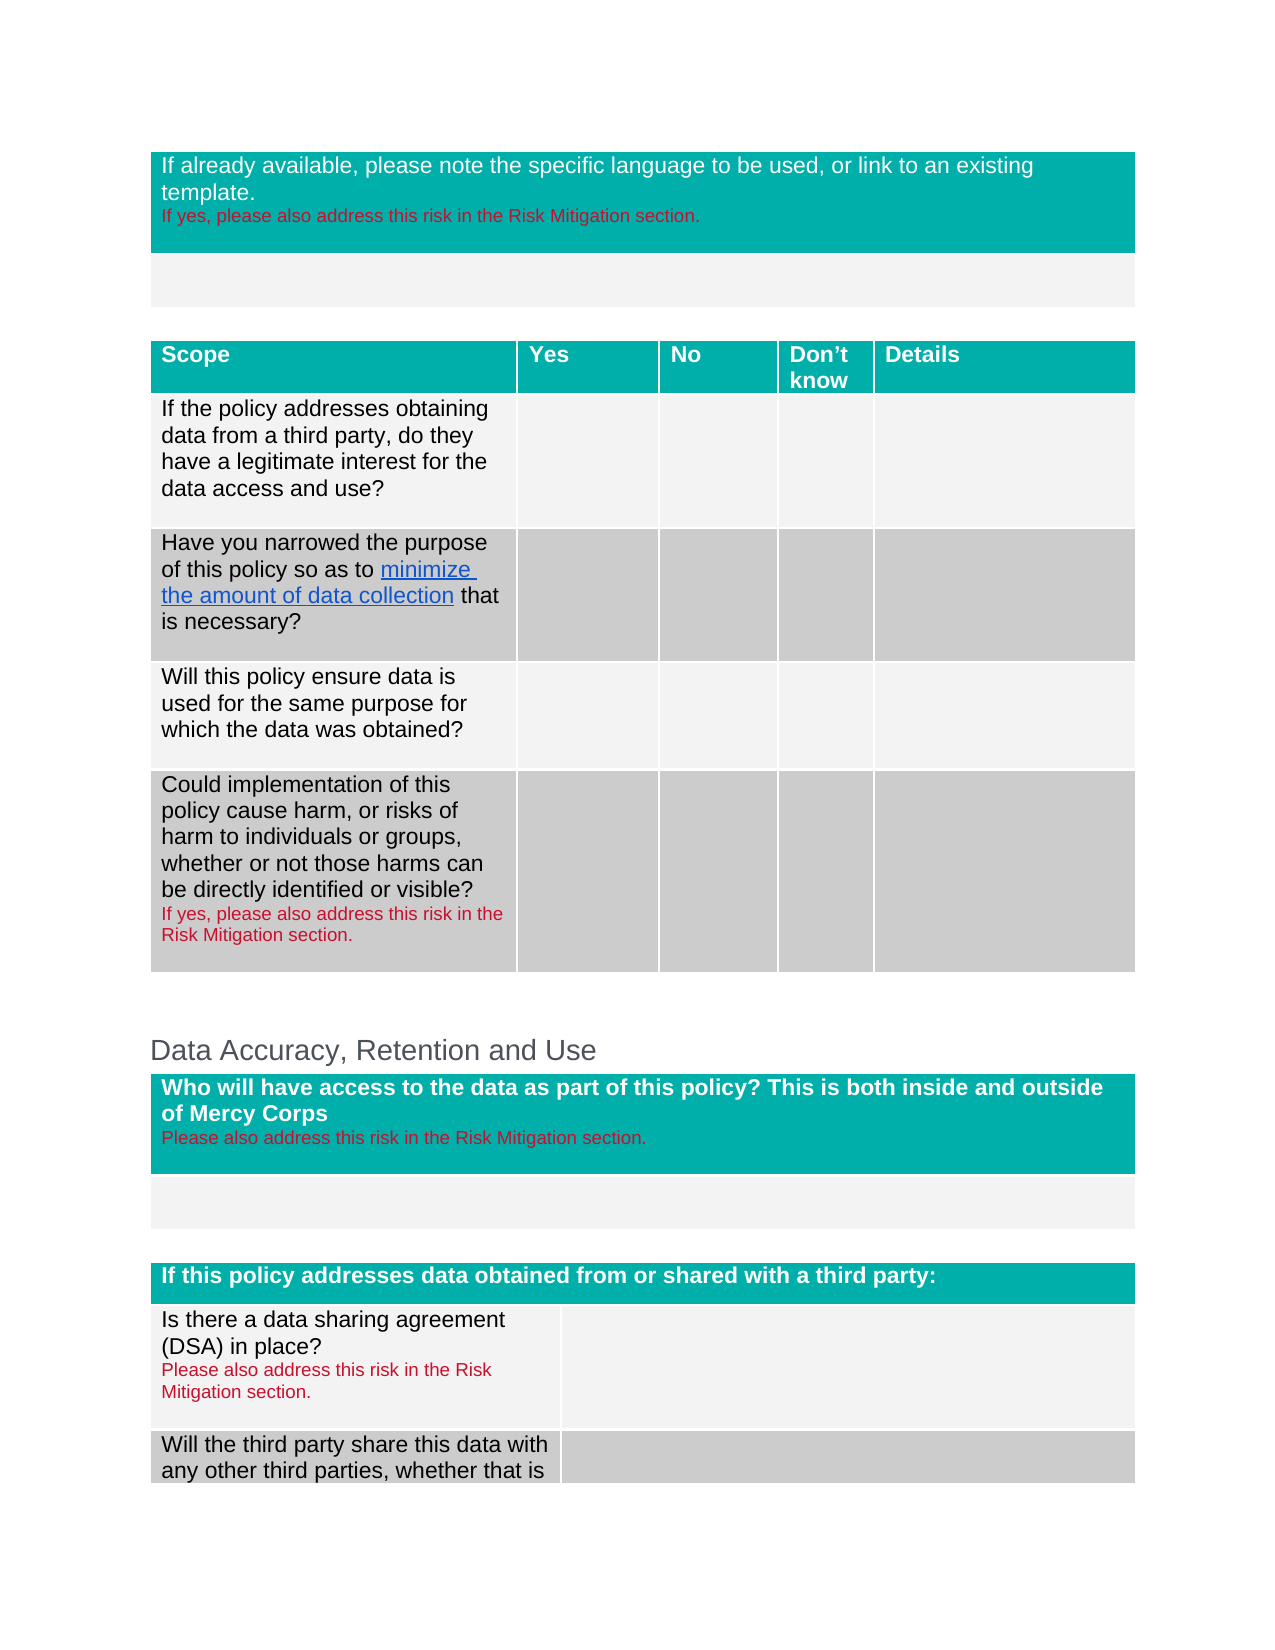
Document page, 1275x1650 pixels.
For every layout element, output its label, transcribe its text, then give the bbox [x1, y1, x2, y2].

table_cell Have you narrowed the purpose of this policy so as to minimize the amount of data collection that is necessary? [151, 529, 516, 661]
table_header If already available, please note the specific language to be used, or link to an existing template. If yes, please also address this risk in the Risk Mitigation section. [151, 152, 1135, 253]
table_cell [518, 529, 658, 661]
table_cell Will this policy ensure data is used for the same purpose for which the data was obtained? [151, 663, 516, 768]
table_cell Is there a data sharing agreement (DSA) in place? Please also address this risk in the Risk Mitigation section. [151, 1306, 560, 1428]
table_cell [562, 1431, 1135, 1483]
table_cell Will the third party share this data with any other third parties, whether that is [151, 1431, 560, 1483]
table_cell [562, 1306, 1135, 1428]
table_header Don’t know [779, 341, 873, 393]
table_cell [660, 771, 777, 972]
table_header Who will have access to the data as part of this policy? This is both inside and outside of Mercy Corps Please also address this risk in the Risk Mitigation section. [151, 1074, 1135, 1174]
table_cell [151, 255, 1135, 307]
table_cell [660, 529, 777, 661]
table_cell [518, 663, 658, 768]
table_cell [779, 395, 873, 527]
table_cell [875, 529, 1135, 661]
table_cell [518, 395, 658, 527]
table_cell [779, 771, 873, 972]
table_header Scope [151, 341, 516, 393]
table_cell [875, 771, 1135, 972]
table_header Yes [518, 341, 658, 393]
table_cell If the policy addresses obtaining data from a third party, do they have a legitimate interest for the data access and use? [151, 395, 516, 527]
table_header If this policy addresses data obtained from or shared with a third party: [151, 1263, 1135, 1304]
table_cell [660, 395, 777, 527]
text Data Accuracy, Retention and Use [150, 1033, 1125, 1067]
table_cell [779, 663, 873, 768]
table_cell [875, 395, 1135, 527]
table_cell [151, 1177, 1135, 1229]
table_header Details [875, 341, 1135, 393]
table_cell [660, 663, 777, 768]
table_cell [875, 663, 1135, 768]
table_cell [779, 529, 873, 661]
table_cell Could implementation of this policy cause harm, or risks of harm to individuals or groups, whether or not those harms can be directly identified or visible? If yes, please also address this risk in the Risk Mitigation section. [151, 771, 516, 972]
table_header No [660, 341, 777, 393]
table_cell [518, 771, 658, 972]
